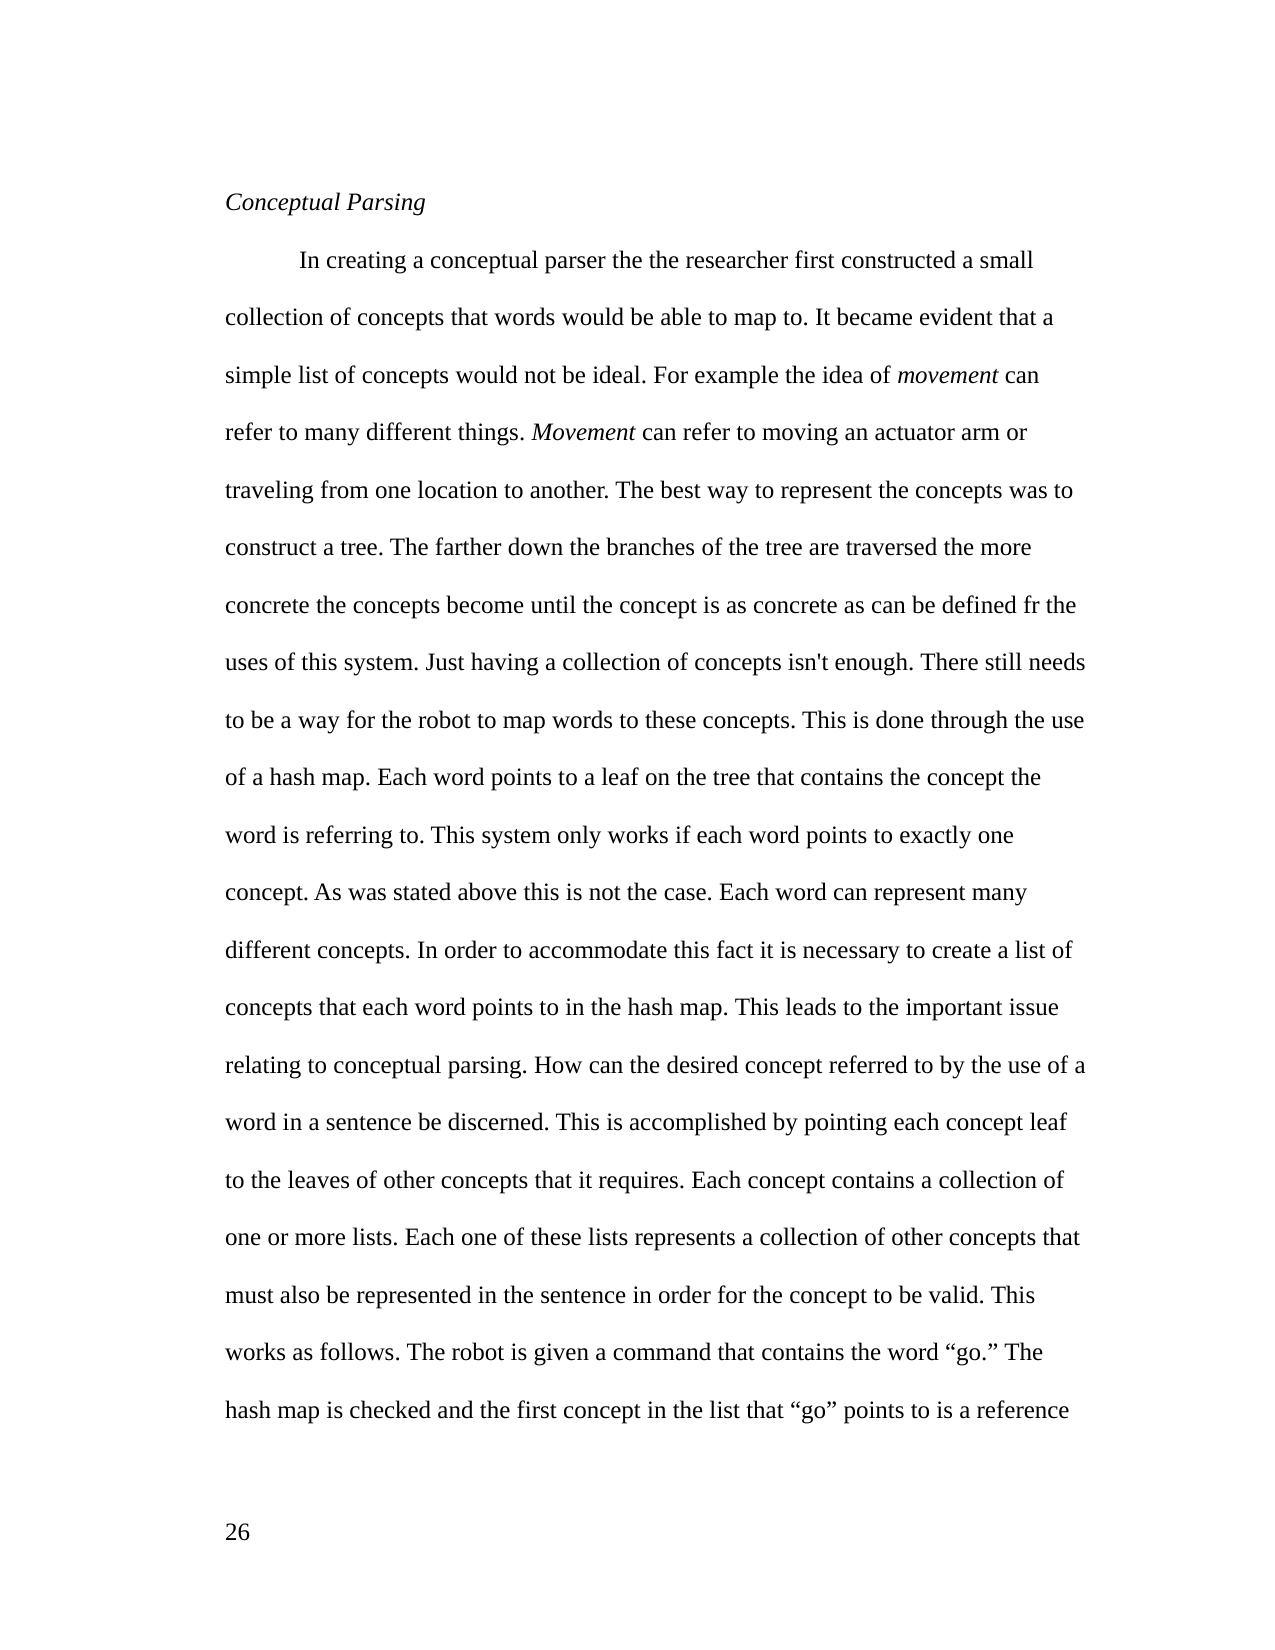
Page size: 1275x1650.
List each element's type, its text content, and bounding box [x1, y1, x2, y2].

text In creating a conceptual parser the the researcher first constructed a small collection of concepts that words would be able to map to. It became evident that a simple list of concepts would not be ideal. For example the idea of movement can refer to many different things. Movement can refer to moving an actuator arm or traveling from one location to another. The best way to represent the concepts was to construct a tree. The farther down the branches of the tree are traversed the more concrete the concepts become until the concept is as concrete as can be defined fr the uses of this system. Just having a collection of concepts isn't enough. There still needs to be a way for the robot to map words to these concepts. This is done through the use of a hash map. Each word points to a leaf on the tree that contains the concept the word is referring to. This system only works if each word points to exactly one concept. As was stated above this is not the case. Each word can represent many different concepts. In order to accommodate this fact it is necessary to create a list of concepts that each word points to in the hash map. This leads to the important issue relating to conceptual parsing. How can the desired concept referred to by the use of a word in a sentence be discerned. This is accomplished by pointing each concept leaf to the leaves of other concepts that it requires. Each concept contains a collection of one or more lists. Each one of these lists represents a collection of other concepts that must also be represented in the sentence in order for the concept to be valid. This works as follows. The robot is given a command that contains the word “go.” The hash map is checked and the first concept in the list that “go” points to is a reference [225, 245, 1087, 1424]
text Conceptual Parsing [225, 187, 1087, 216]
